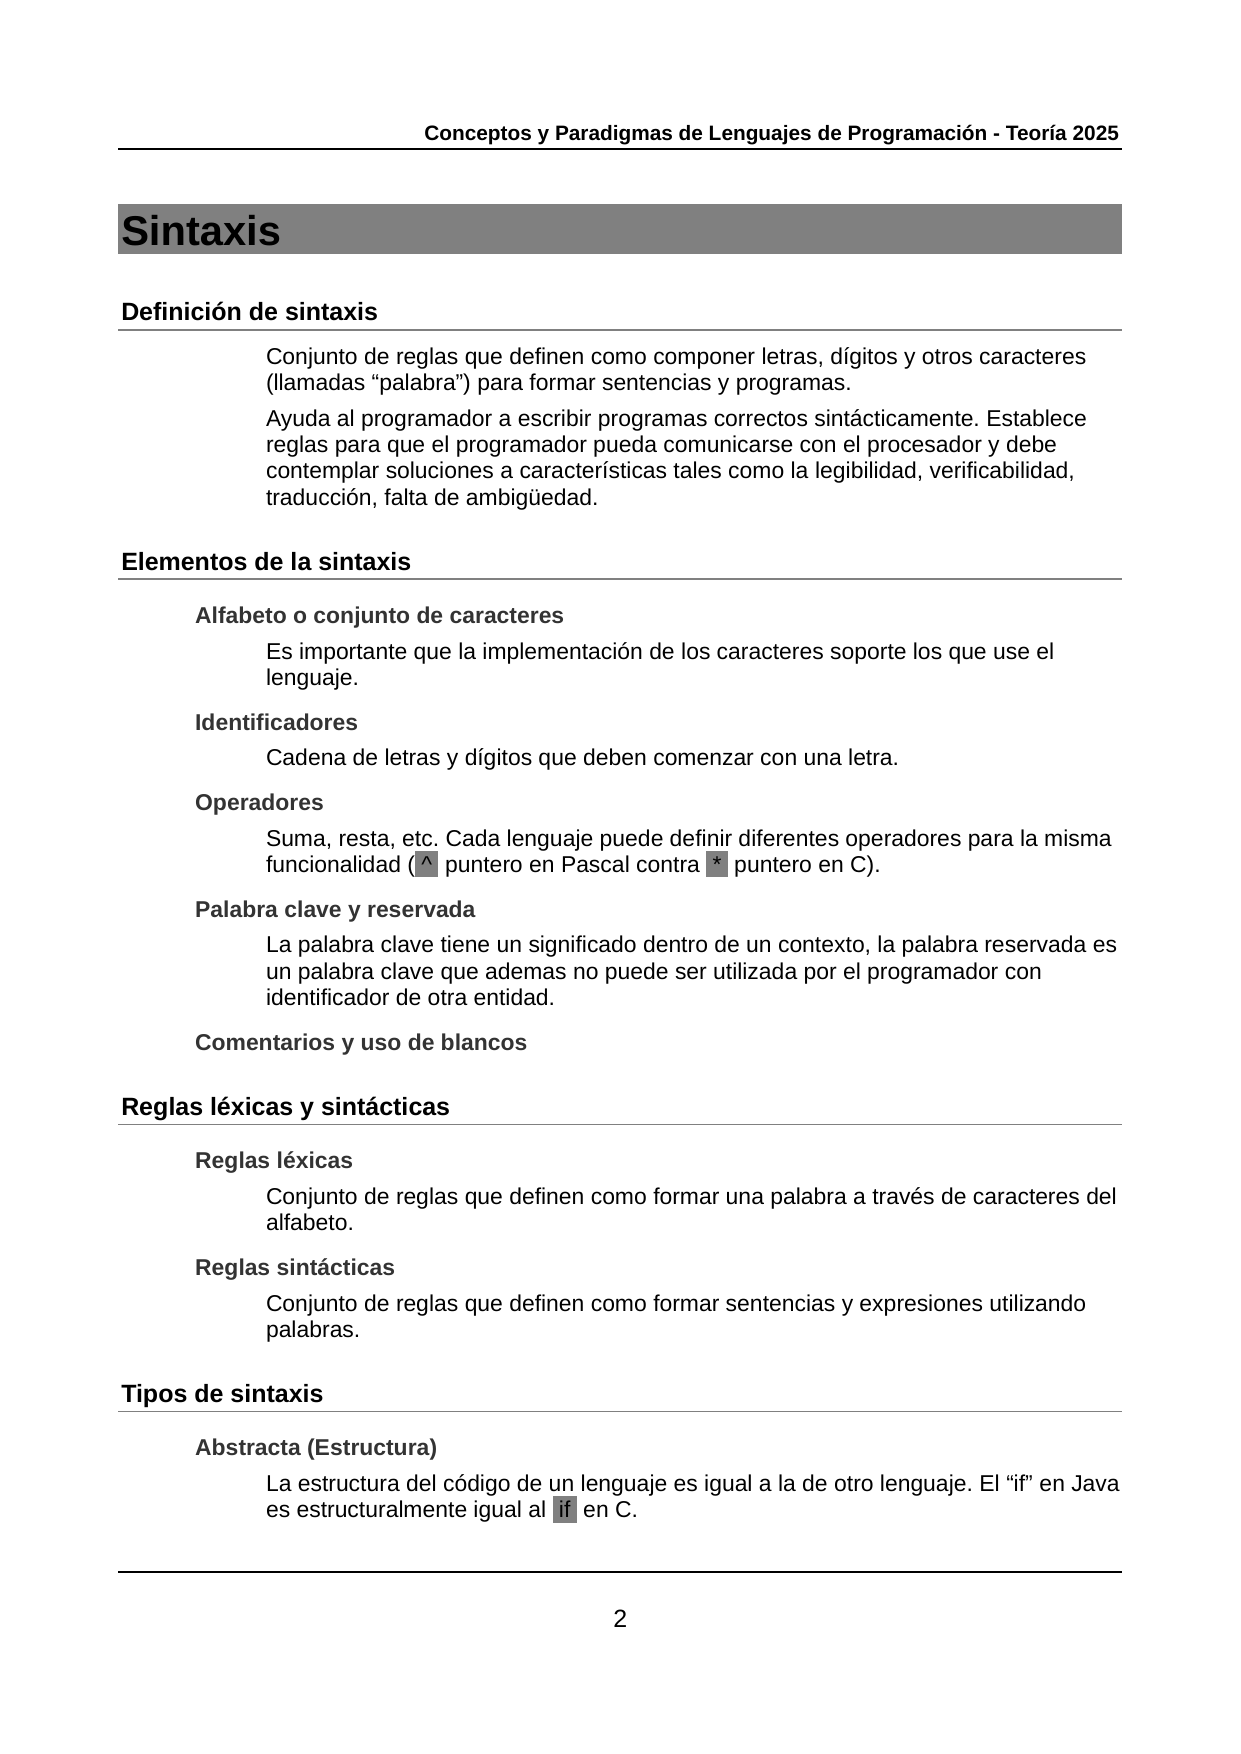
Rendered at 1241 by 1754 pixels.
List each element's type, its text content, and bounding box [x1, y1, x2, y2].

subtitle Identificadores [192, 706, 1122, 738]
subtitle Reglas sintácticas [192, 1251, 1122, 1283]
text Cadena de letras y dígitos que deben comenzar con una letra. [266, 744, 1122, 771]
text Suma, resta, etc. Cada lenguaje puede definir diferentes operadores para la misma funcionalidad ( ^ puntero en Pascal contra * puntero en C). [266, 824, 1122, 877]
subtitle Abstracta (Estructura) [192, 1431, 1122, 1463]
subtitle Comentarios y uso de blancos [192, 1026, 1122, 1058]
text La estructura del código de un lenguaje es igual a la de otro lenguaje. El “if” en Java es estructuralmente igual al if en C. [266, 1470, 1122, 1523]
subtitle Palabra clave y reservada [192, 893, 1122, 925]
text La palabra clave tiene un significado dentro de un contexto, la palabra reservada es un palabra clave que ademas no puede ser utilizada por el programador con identificador de otra entidad. [266, 931, 1122, 1010]
subtitle Definición de sintaxis [118, 294, 1122, 329]
text Es importante que la implementación de los caracteres soporte los que use el lenguaje. [266, 638, 1122, 690]
subtitle Tipos de sintaxis [118, 1376, 1122, 1411]
subtitle Elementos de la sintaxis [118, 544, 1122, 578]
subtitle Reglas léxicas y sintácticas [118, 1089, 1122, 1124]
subtitle Reglas léxicas [192, 1144, 1122, 1177]
subtitle Operadores [192, 786, 1122, 818]
text Conjunto de reglas que definen como formar sentencias y expresiones utilizando palabras. [266, 1290, 1122, 1342]
subtitle Alfabeto o conjunto de caracteres [192, 599, 1122, 631]
subtitle Sintaxis [118, 204, 1122, 254]
text Conjunto de reglas que definen como componer letras, dígitos y otros caracteres (llamadas “palabra”) para formar sentencias y programas. [266, 343, 1122, 396]
text Ayuda al programador a escribir programas correctos sintácticamente. Establece reglas para que el programador pueda comunicarse con el procesador y debe contemplar soluciones a características tales como la legibilidad, verificabilidad, traducción, falta de ambigüedad. [266, 404, 1122, 510]
text Conjunto de reglas que definen como formar una palabra a través de caracteres del alfabeto. [266, 1183, 1122, 1236]
